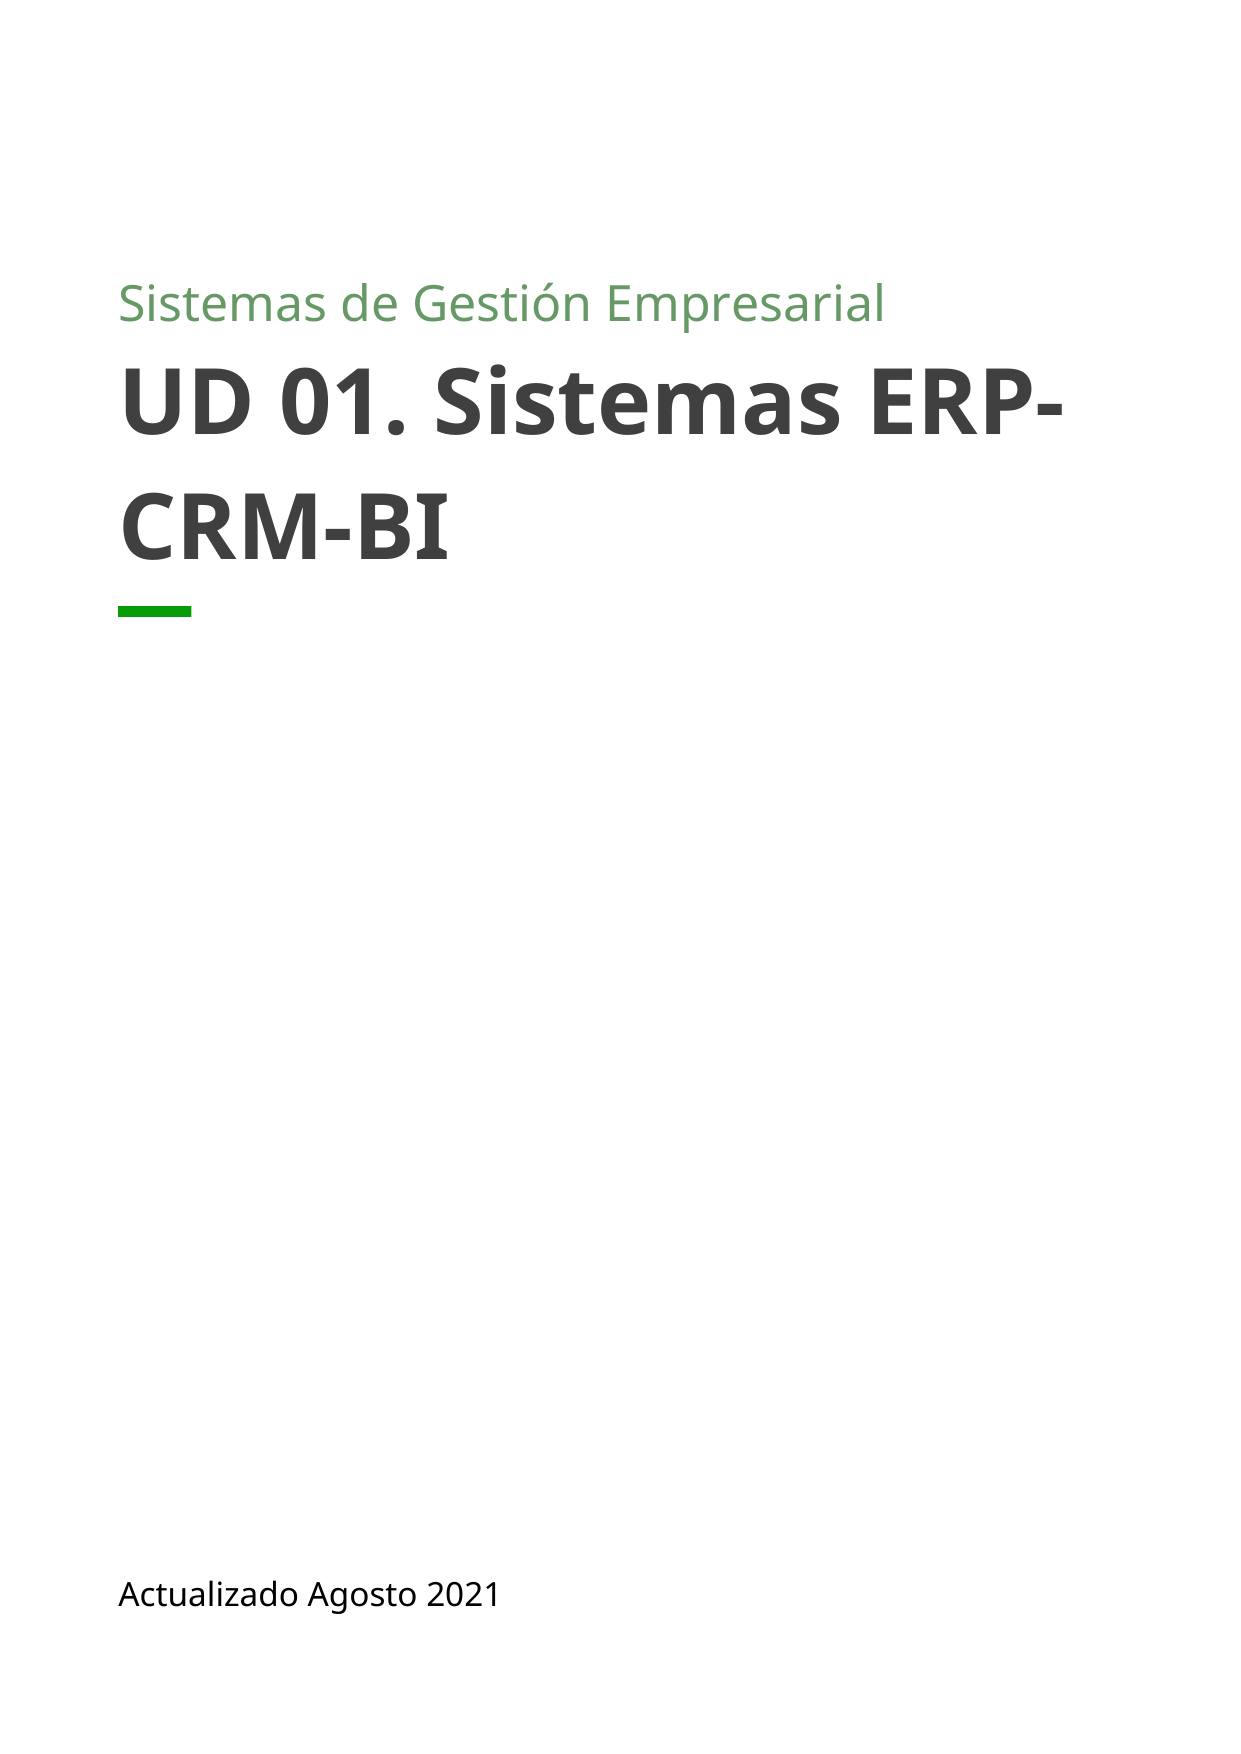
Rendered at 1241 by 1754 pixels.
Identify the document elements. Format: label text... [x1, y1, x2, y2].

text Actualizado Agosto 2021 [118, 1571, 1122, 1616]
picture [118, 606, 192, 617]
title Sistemas de Gestión Empresarial UD 01. Sistemas ERP-CRM-BI [118, 268, 1122, 586]
